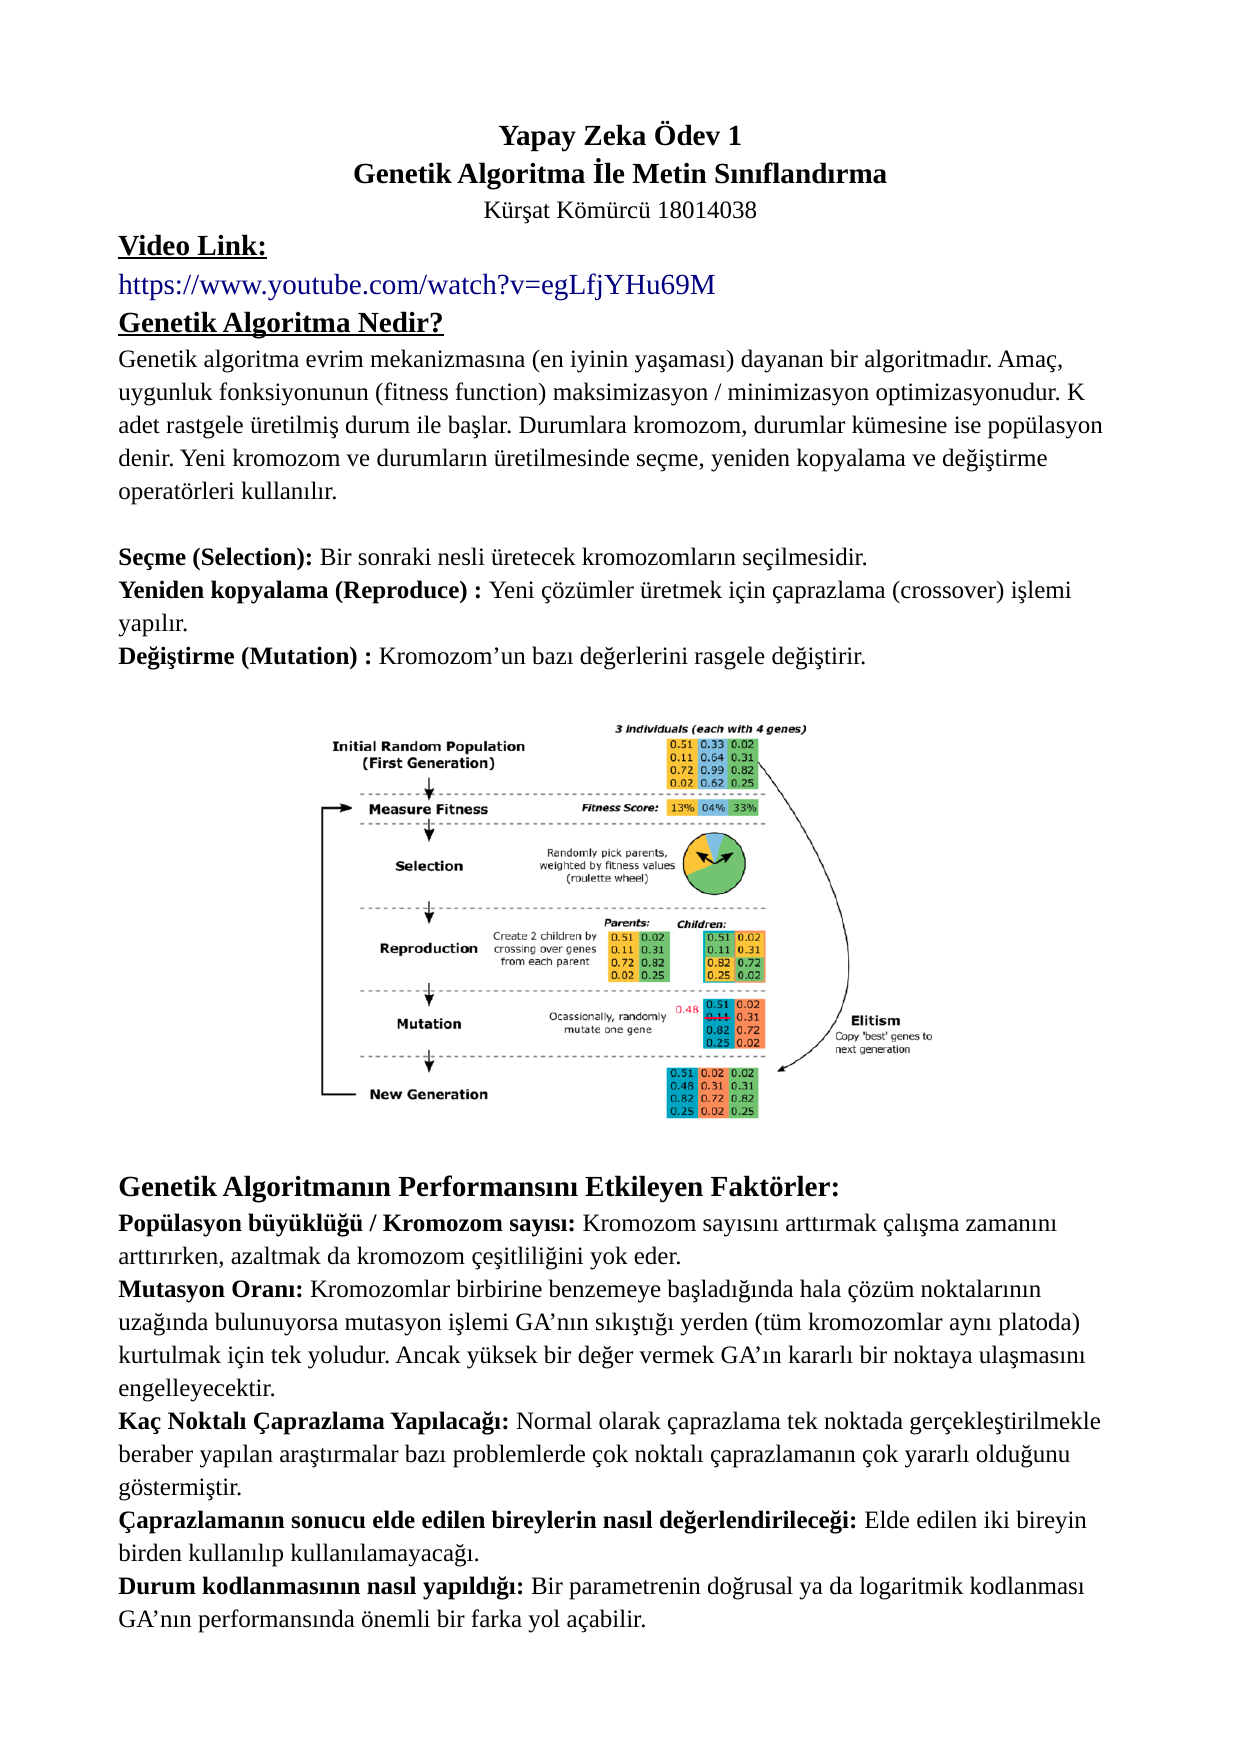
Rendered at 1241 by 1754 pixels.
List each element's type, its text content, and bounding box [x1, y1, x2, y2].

text Genetik Algoritma İle Metin Sınıflandırma [118, 157, 1122, 190]
text Genetik Algoritmanın Performansını Etkileyen Faktörler: [118, 1169, 1122, 1203]
text https://www.youtube.com/watch?v=egLfjYHu69M [118, 267, 1122, 300]
text Genetik algoritma evrim mekanizmasına (en iyinin yaşaması) dayanan bir algoritmadır. Amaç, uygunluk fonksiyonunun (fitness function) maksimizasyon / minimizasyon optimizasyonudur. K adet rastgele üretilmiş durum ile başlar. Durumlara kromozom, durumlar kümesine ise popülasyon denir. Yeni kromozom ve durumların üretilmesinde seçme, yeniden kopyalama ve değiştirme operatörleri kullanılır. [118, 344, 1122, 505]
text Genetik Algoritma Nedir? [118, 305, 1122, 339]
picture [304, 721, 937, 1125]
text Kürşat Kömürcü 18014038 [118, 195, 1122, 224]
text Yapay Zeka Ödev 1 [118, 118, 1122, 152]
text Çaprazlamanın sonucu elde edilen bireylerin nasıl değerlendirileceği: Elde edilen iki bireyin birden kullanılıp kullanılamayacağı. [118, 1505, 1122, 1567]
text Mutasyon Oranı: Kromozomlar birbirine benzemeye başladığında hala çözüm noktalarının uzağında bulunuyorsa mutasyon işlemi GA’nın sıkıştığı yerden (tüm kromozomlar aynı platoda) kurtulmak için tek yoludur. Ancak yüksek bir değer vermek GA’ın kararlı bir noktaya ulaşmasını engelleyecektir. [118, 1274, 1122, 1402]
text Popülasyon büyüklüğü / Kromozom sayısı: Kromozom sayısını arttırmak çalışma zamanını arttırırken, azaltmak da kromozom çeşitliliğini yok eder. [118, 1208, 1122, 1270]
text Kaç Noktalı Çaprazlama Yapılacağı: Normal olarak çaprazlama tek noktada gerçekleştirilmekle beraber yapılan araştırmalar bazı problemlerde çok noktalı çaprazlamanın çok yararlı olduğunu göstermiştir. [118, 1406, 1122, 1501]
text Durum kodlanmasının nasıl yapıldığı: Bir parametrenin doğrusal ya da logaritmik kodlanması GA’nın performansında önemli bir farka yol açabilir. [118, 1571, 1122, 1633]
text Yeniden kopyalama (Reproduce) : Yeni çözümler üretmek için çaprazlama (crossover) işlemi yapılır. [118, 575, 1122, 637]
text Seçme (Selection): Bir sonraki nesli üretecek kromozomların seçilmesidir. [118, 542, 1122, 571]
text Değiştirme (Mutation) : Kromozom’un bazı değerlerini rasgele değiştirir. [118, 641, 1122, 670]
text Video Link: [118, 228, 1122, 262]
